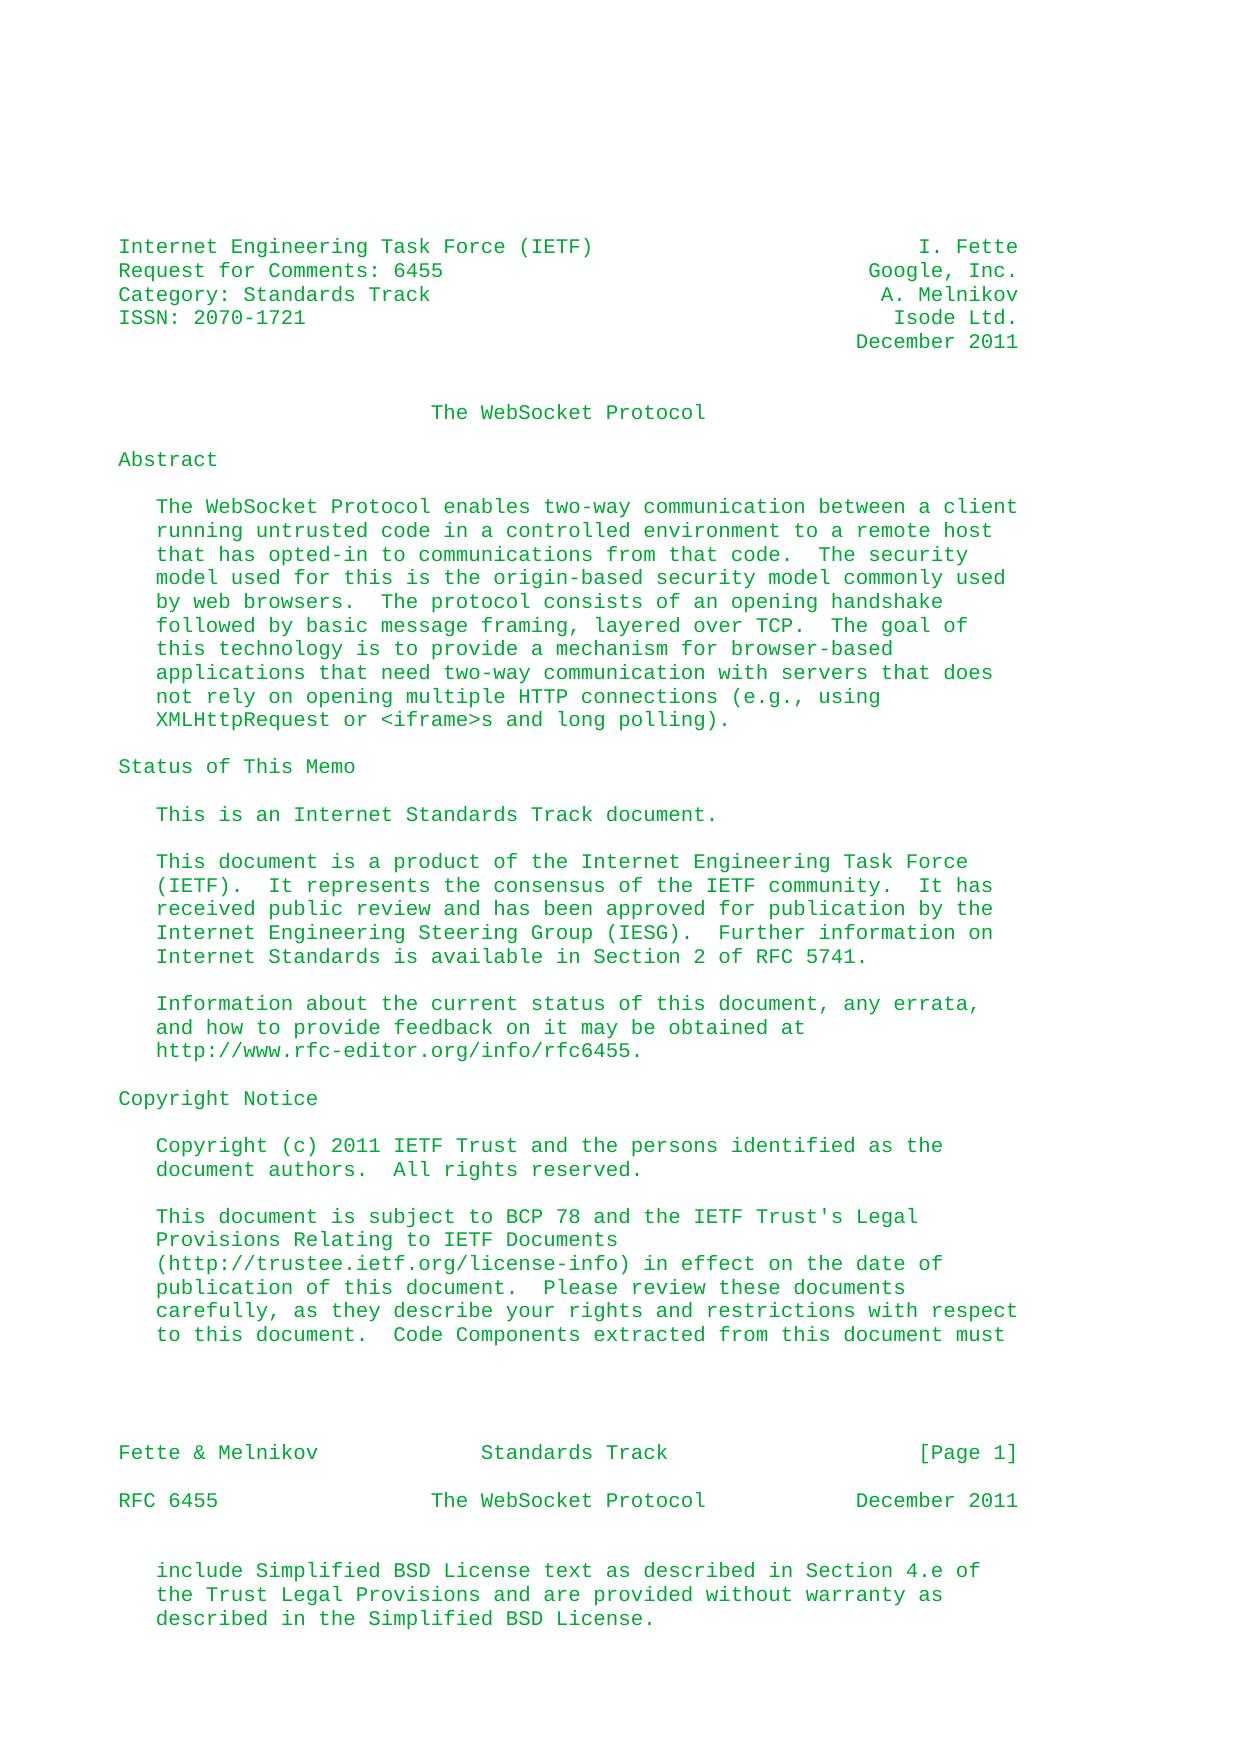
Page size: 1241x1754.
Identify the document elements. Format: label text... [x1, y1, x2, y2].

text the Trust Legal Provisions and are provided without warranty as [118, 1584, 1122, 1608]
text model used for this is the origin-based security model commonly used [118, 567, 1122, 591]
text Internet Standards is available in Section 2 of RFC 5741. [118, 946, 1122, 969]
text The WebSocket Protocol [118, 402, 1122, 426]
text include Simplified BSD License text as described in Section 4.e of [118, 1561, 1122, 1584]
text The WebSocket Protocol enables two-way communication between a client [118, 496, 1122, 520]
text RFC 6455 The WebSocket Protocol December 2011 [118, 1489, 1122, 1513]
text followed by basic message framing, layered over TCP. The goal of [118, 615, 1122, 638]
text This document is subject to BCP 78 and the IETF Trust's Legal [118, 1206, 1122, 1229]
text carefully, as they describe your rights and restrictions with respect [118, 1300, 1122, 1324]
text Internet Engineering Steering Group (IESG). Further information on [118, 922, 1122, 946]
text this technology is to provide a mechanism for browser-based [118, 638, 1122, 662]
text XMLHttpRequest or <iframe>s and long polling). [118, 709, 1122, 733]
text to this document. Code Components extracted from this document must [118, 1324, 1122, 1348]
text Provisions Relating to IETF Documents [118, 1229, 1122, 1253]
text Status of This Memo [118, 757, 1122, 780]
text not rely on opening multiple HTTP connections (e.g., using [118, 686, 1122, 709]
text by web browsers. The protocol consists of an opening handshake [118, 591, 1122, 615]
text received public review and has been approved for publication by the [118, 898, 1122, 922]
text (IETF). It represents the consensus of the IETF community. It has [118, 875, 1122, 898]
text document authors. All rights reserved. [118, 1158, 1122, 1182]
text Copyright (c) 2011 IETF Trust and the persons identified as the [118, 1135, 1122, 1158]
text December 2011 [118, 331, 1122, 354]
text This is an Internet Standards Track document. [118, 804, 1122, 827]
text applications that need two-way communication with servers that does [118, 662, 1122, 686]
text This document is a product of the Internet Engineering Task Force [118, 851, 1122, 875]
text Abstract [118, 449, 1122, 473]
text publication of this document. Please review these documents [118, 1277, 1122, 1300]
text ISSN: 2070-1721 Isode Ltd. [118, 307, 1122, 331]
text running untrusted code in a controlled environment to a remote host [118, 520, 1122, 544]
text Internet Engineering Task Force (IETF) I. Fette [118, 236, 1122, 260]
text described in the Simplified BSD License. [118, 1608, 1122, 1631]
text Category: Standards Track A. Melnikov [118, 284, 1122, 307]
text (http://trustee.ietf.org/license-info) in effect on the date of [118, 1253, 1122, 1277]
text Information about the current status of this document, any errata, [118, 993, 1122, 1017]
text Request for Comments: 6455 Google, Inc. [118, 260, 1122, 284]
text Fette & Melnikov Standards Track [Page 1] [118, 1442, 1122, 1466]
text http://www.rfc-editor.org/info/rfc6455. [118, 1040, 1122, 1064]
text Copyright Notice [118, 1088, 1122, 1111]
text and how to provide feedback on it may be obtained at [118, 1017, 1122, 1040]
text that has opted-in to communications from that code. The security [118, 544, 1122, 567]
